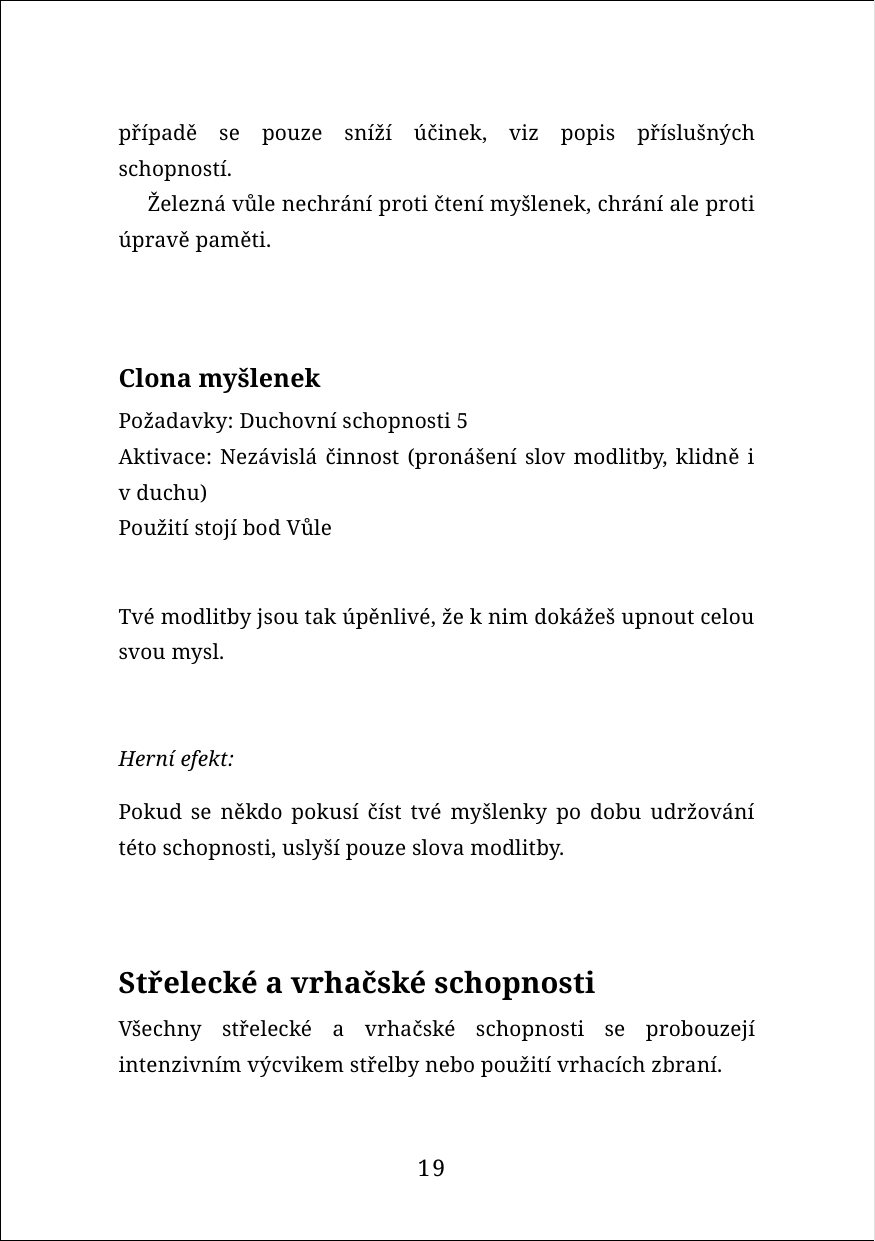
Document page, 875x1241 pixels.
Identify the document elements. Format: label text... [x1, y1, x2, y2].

text Herní efekt: [118, 744, 756, 772]
text Pokud se někdo pokusí číst tvé myšlenky po dobu udržování této schopnosti, uslyší pouze slova modlitby. [118, 797, 756, 861]
text případě se pouze sníží účinek, viz popis příslušných schopností. Železná vůle nechrání proti čtení myšlenek, chrání ale proti úpravě paměti. [118, 118, 756, 253]
subtitle Střelecké a vrhačské schopnosti [118, 963, 756, 1002]
subtitle Clona myšlenek [118, 361, 756, 395]
text Tvé modlitby jsou tak úpěnlivé, že k nim dokážeš upnout celou svou mysl. [118, 602, 756, 666]
text Požadavky: Duchovní schopnosti 5 Aktivace: Nezávislá činnost (pronášení slov modlitby, klidně i v duchu) Použití stojí bod Vůle [118, 407, 756, 577]
text Všechny střelecké a vrhačské schopnosti se probouzejí intenzivním výcvikem střelby nebo použití vrhacích zbraní. [118, 1014, 756, 1078]
